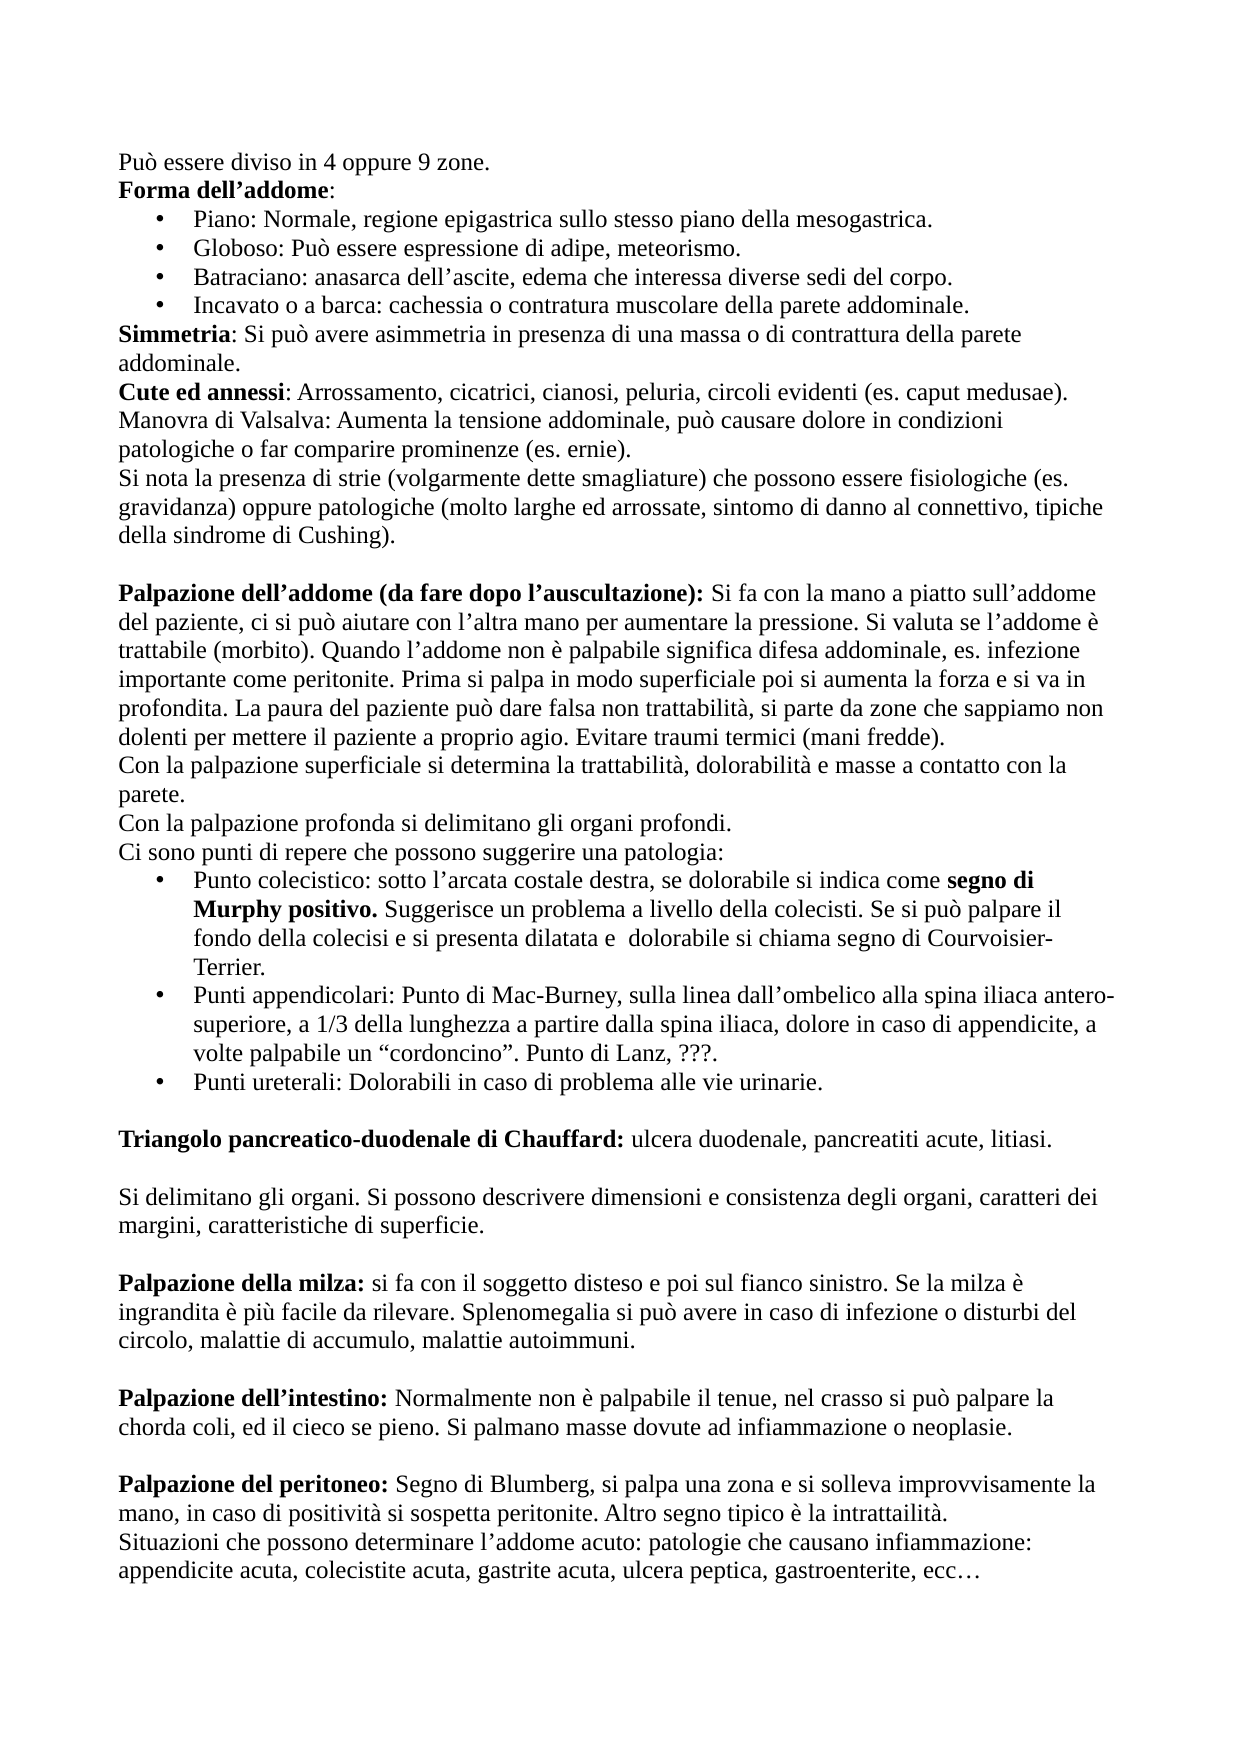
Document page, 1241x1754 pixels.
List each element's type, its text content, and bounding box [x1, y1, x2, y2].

text Si nota la presenza di strie (volgarmente dette smagliature) che possono essere fisiologiche (es. gravidanza) oppure patologiche (molto larghe ed arrossate, sintomo di danno al connettivo, tipiche della sindrome di Cushing). [118, 463, 1122, 549]
text Può essere diviso in 4 oppure 9 zone. [118, 147, 1122, 176]
text Con la palpazione profonda si delimitano gli organi profondi. [118, 808, 1122, 837]
text Con la palpazione superficiale si determina la trattabilità, dolorabilità e masse a contatto con la parete. [118, 751, 1122, 808]
text Palpazione del peritoneo: Segno di Blumberg, si palpa una zona e si solleva improvvisamente la mano, in caso di positività si sospetta peritonite. Altro segno tipico è la intrattailità. [118, 1469, 1122, 1527]
list Punti appendicolari: Punto di Mac-Burney, sulla linea dall’ombelico alla spina iliaca antero-superiore, a 1/3 della lunghezza a partire dalla spina iliaca, dolore in caso di appendicite, a volte palpabile un “cordoncino”. Punto di Lanz, ???. [156, 981, 1122, 1067]
text Simmetria: Si può avere asimmetria in presenza di una massa o di contrattura della parete addominale. [118, 319, 1122, 377]
list Piano: Normale, regione epigastrica sullo stesso piano della mesogastrica. [156, 204, 1122, 233]
text Manovra di Valsalva: Aumenta la tensione addominale, può causare dolore in condizioni patologiche o far comparire prominenze (es. ernie). [118, 406, 1122, 463]
text Situazioni che possono determinare l’addome acuto: patologie che causano infiammazione: appendicite acuta, colecistite acuta, gastrite acuta, ulcera peptica, gastroenterite, ecc… [118, 1527, 1122, 1584]
list Incavato o a barca: cachessia o contratura muscolare della parete addominale. [156, 291, 1122, 319]
text Palpazione dell’intestino: Normalmente non è palpabile il tenue, nel crasso si può palpare la chorda coli, ed il cieco se pieno. Si palmano masse dovute ad infiammazione o neoplasie. [118, 1383, 1122, 1441]
list Globoso: Può essere espressione di adipe, meteorismo. [156, 233, 1122, 262]
text Triangolo pancreatico-duodenale di Chauffard: ulcera duodenale, pancreatiti acute, litiasi. [118, 1124, 1122, 1153]
list Punto colecistico: sotto l’arcata costale destra, se dolorabile si indica come segno di Murphy positivo. Suggerisce un problema a livello della colecisti. Se si può palpare il fondo della colecisi e si presenta dilatata e dolorabile si chiama segno di Courvoisier-Terrier. [156, 866, 1122, 981]
text Si delimitano gli organi. Si possono descrivere dimensioni e consistenza degli organi, caratteri dei margini, caratteristiche di superficie. [118, 1182, 1122, 1239]
text Forma dell’addome: [118, 176, 1122, 204]
text Ci sono punti di repere che possono suggerire una patologia: [118, 837, 1122, 866]
text Cute ed annessi: Arrossamento, cicatrici, cianosi, peluria, circoli evidenti (es. caput medusae). [118, 377, 1122, 406]
text Palpazione dell’addome (da fare dopo l’auscultazione): Si fa con la mano a piatto sull’addome del paziente, ci si può aiutare con l’altra mano per aumentare la pressione. Si valuta se l’addome è trattabile (morbito). Quando l’addome non è palpabile significa difesa addominale, es. infezione importante come peritonite. Prima si palpa in modo superficiale poi si aumenta la forza e si va in profondita. La paura del paziente può dare falsa non trattabilità, si parte da zone che sappiamo non dolenti per mettere il paziente a proprio agio. Evitare traumi termici (mani fredde). [118, 578, 1122, 751]
list Punti ureterali: Dolorabili in caso di problema alle vie urinarie. [156, 1067, 1122, 1096]
list Batraciano: anasarca dell’ascite, edema che interessa diverse sedi del corpo. [156, 262, 1122, 291]
text Palpazione della milza: si fa con il soggetto disteso e poi sul fianco sinistro. Se la milza è ingrandita è più facile da rilevare. Splenomegalia si può avere in caso di infezione o disturbi del circolo, malattie di accumulo, malattie autoimmuni. [118, 1268, 1122, 1354]
